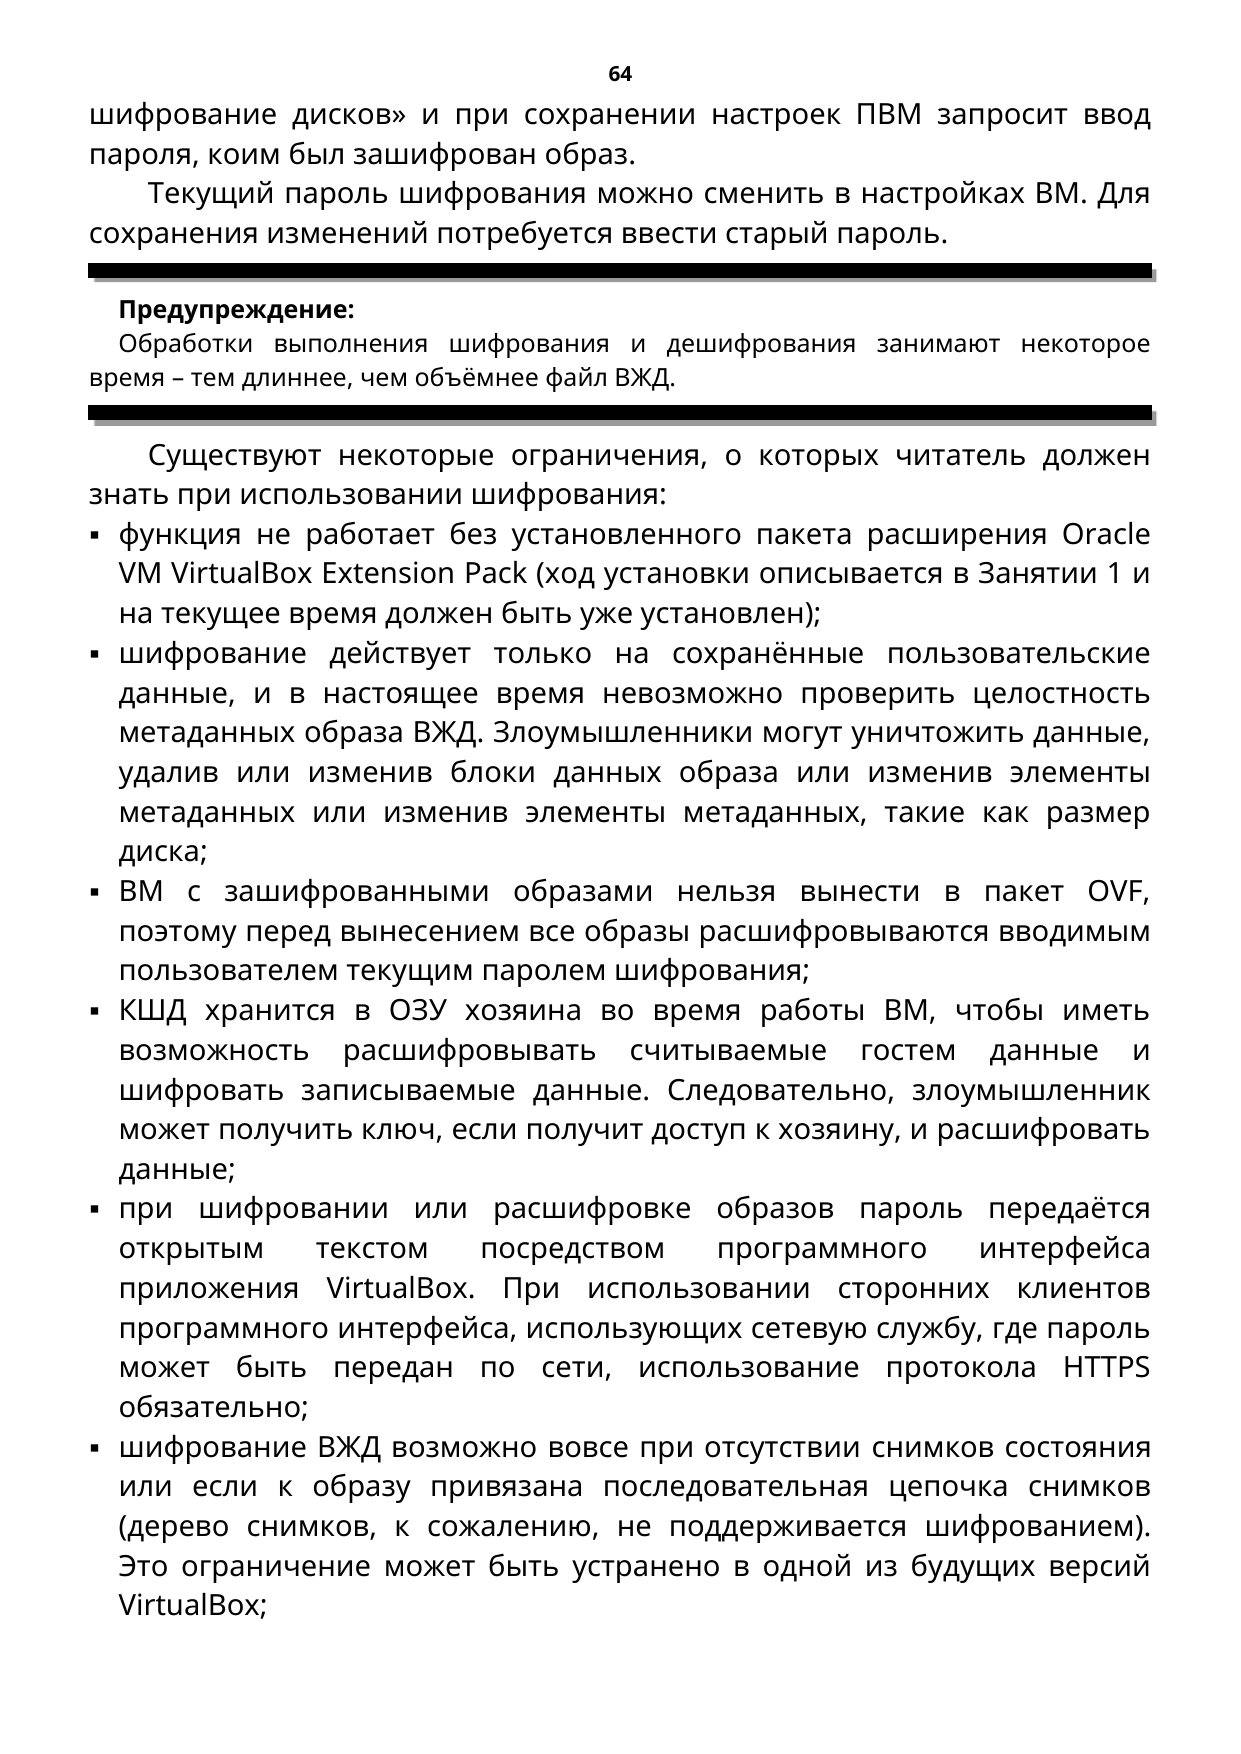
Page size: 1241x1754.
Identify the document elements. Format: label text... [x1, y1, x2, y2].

text шифрование дисков» и при сохранении настроек ПВМ запросит ввод пароля, коим был зашифрован образ. [89, 93, 1152, 173]
list ВМ с зашифрованными образами нельзя вынести в пакет OVF, поэтому перед вынесением все образы расшифровываются вводимым пользователем текущим паролем шифрования; [89, 870, 1152, 989]
list КШД хранится в ОЗУ хозяина во время работы ВМ, чтобы иметь возможность расшифровывать считываемые гостем данные и шифровать записываемые данные. Следовательно, злоумышленник может получить ключ, если получит доступ к хозяину, и расшифровать данные; [89, 989, 1152, 1188]
list шифрование действует только на сохранённые пользовательские данные, и в настоящее время невозможно проверить целостность метаданных образа ВЖД. Злоумышленники могут уничтожить данные, удалив или изменив блоки данных образа или изменив элементы метаданных или изменив элементы метаданных, такие как размер диска; [89, 632, 1152, 870]
list шифрование ВЖД возможно вовсе при отсутствии снимков состояния или если к образу привязана последовательная цепочка снимков (дерево снимков, к сожалению, не поддерживается шифрованием). Это ограничение может быть устранено в одной из будущих версий VirtualBox; [89, 1426, 1152, 1624]
text Текущий пароль шифрования можно сменить в настройках ВМ. Для сохранения изменений потребуется ввести старый пароль. [89, 173, 1152, 252]
text Предупреждение: [89, 292, 1152, 326]
text Существуют некоторые ограничения, о которых читатель должен знать при использовании шифрования: [89, 434, 1152, 513]
list функция не работает без установленного пакета расширения Oracle VM VirtualBox Extension Pack (ход установки описывается в Занятии 1 и на текущее время должен быть уже установлен); [89, 513, 1152, 632]
list при шифровании или расшифровке образов пароль передаётся открытым текстом посредством программного интерфейса приложения VirtualBox. При использовании сторонних клиентов программного интерфейса, использующих сетевую службу, где пароль может быть передан по сети, использование протокола HTTPS обязательно; [89, 1188, 1152, 1426]
text Обработки выполнения шифрования и дешифрования занимают некоторое время – тем длиннее, чем объёмнее файл ВЖД. [89, 326, 1152, 394]
